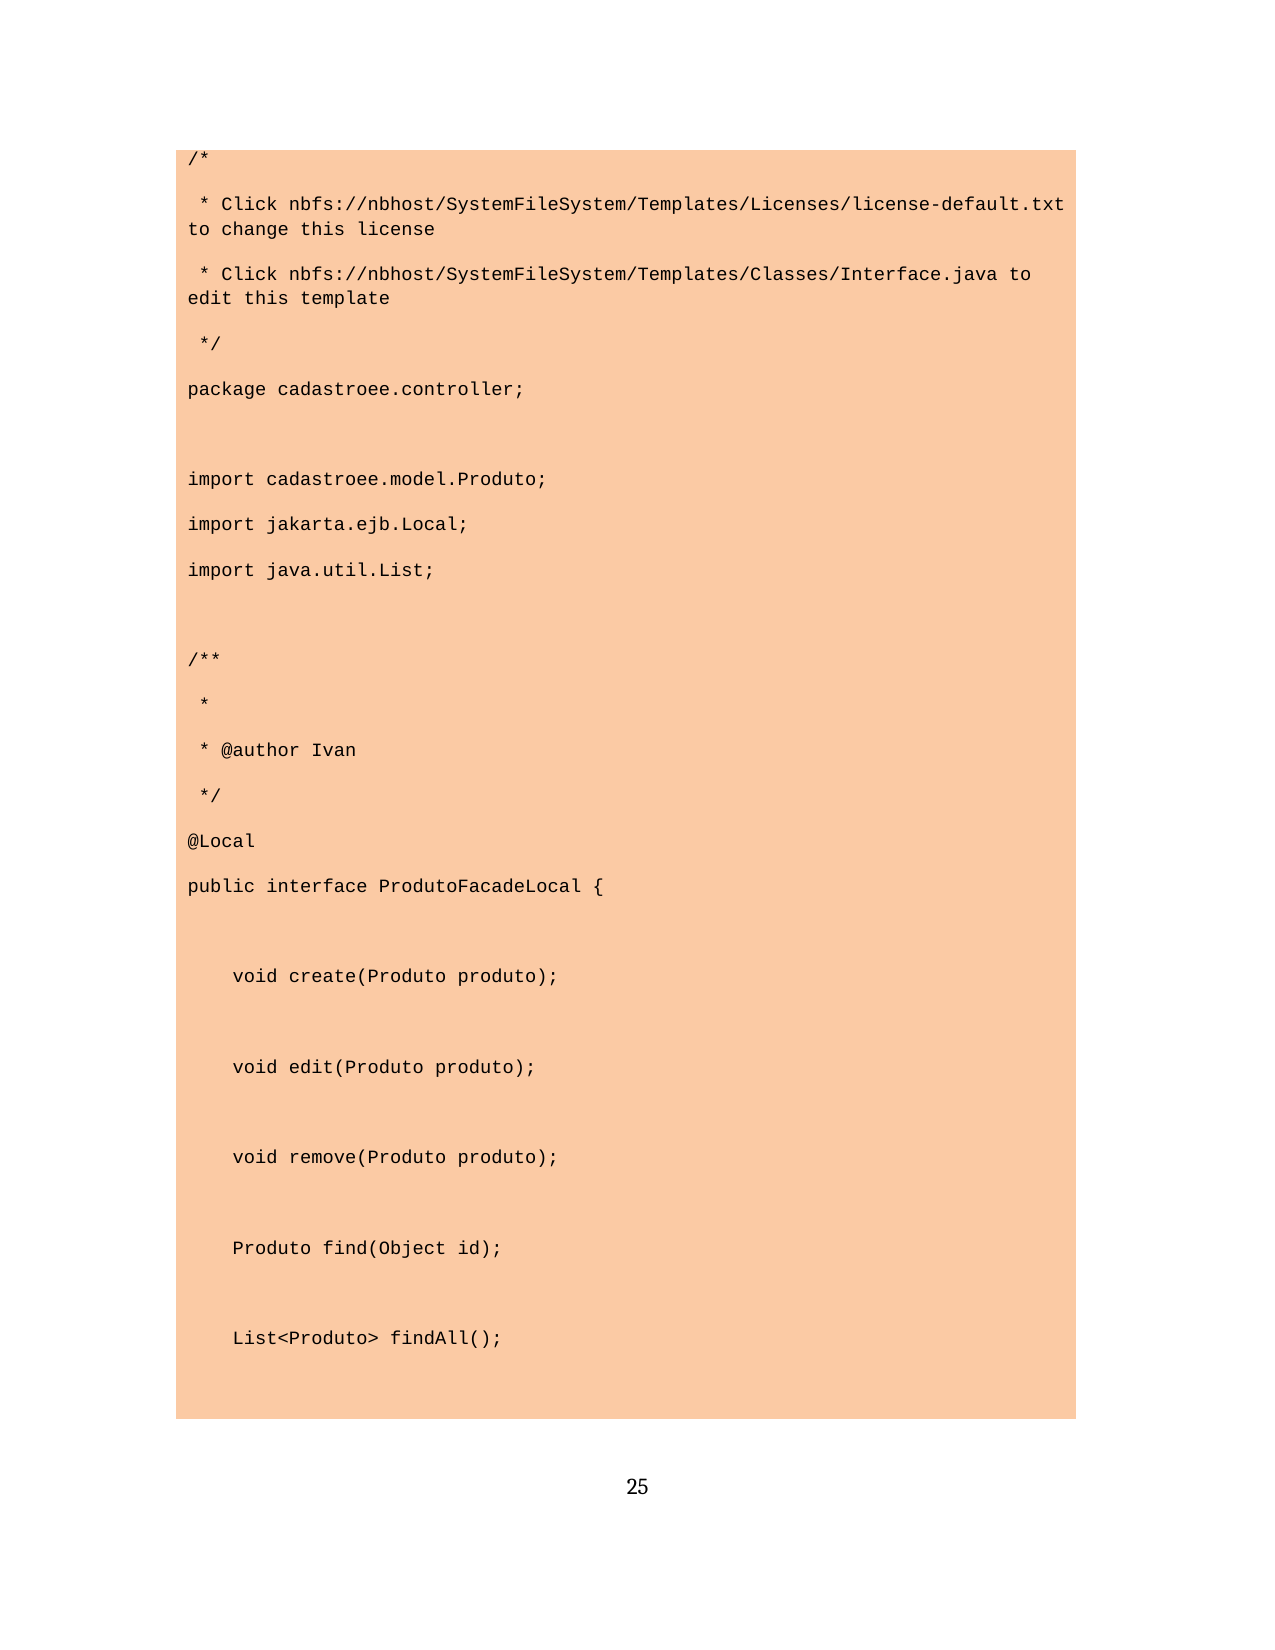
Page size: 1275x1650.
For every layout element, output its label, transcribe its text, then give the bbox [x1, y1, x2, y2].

table_header /* * Click nbfs://nbhost/SystemFileSystem/Templates/Licenses/license-default.txt to change this license * Click nbfs://nbhost/SystemFileSystem/Templates/Classes/Interface.java to edit this template */ package cadastroee.controller; import cadastroee.model.Produto; import jakarta.ejb.Local; import java.util.List; /** * * @author Ivan */ @Local public interface ProdutoFacadeLocal { void create(Produto produto); void edit(Produto produto); void remove(Produto produto); Produto find(Object id); List<Produto> findAll(); [176, 150, 1076, 1419]
